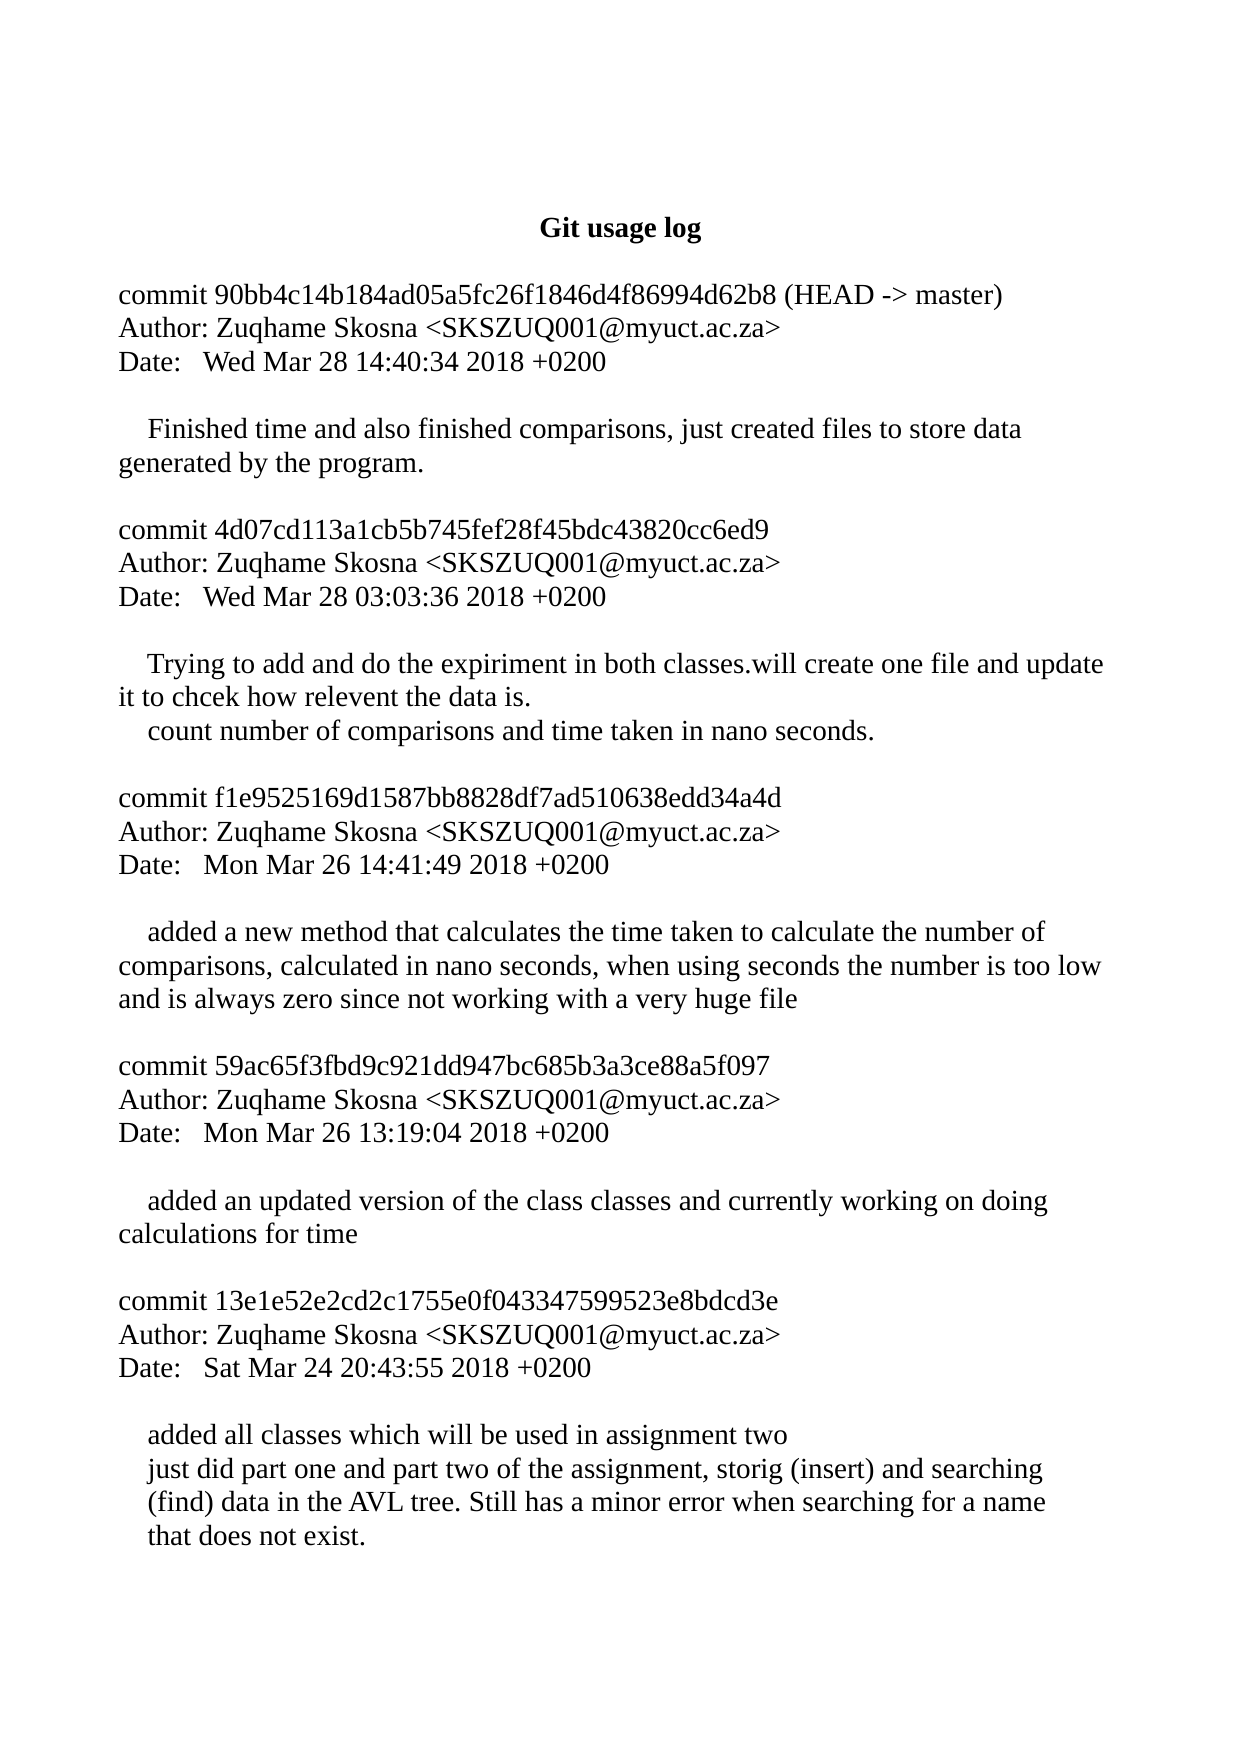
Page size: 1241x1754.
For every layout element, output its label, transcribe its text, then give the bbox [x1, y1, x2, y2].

text Author: Zuqhame Skosna <SKSZUQ001@myuct.ac.za> [118, 545, 1122, 579]
text Author: Zuqhame Skosna <SKSZUQ001@myuct.ac.za> [118, 311, 1122, 344]
text just did part one and part two of the assignment, storig (insert) and searching [118, 1451, 1122, 1484]
text Date: Sat Mar 24 20:43:55 2018 +0200 [118, 1350, 1122, 1384]
text added all classes which will be used in assignment two [118, 1417, 1122, 1451]
text commit f1e9525169d1587bb8828df7ad510638edd34a4d [118, 780, 1122, 814]
text commit 59ac65f3fbd9c921dd947bc685b3a3ce88a5f097 [118, 1048, 1122, 1082]
text Date: Mon Mar 26 14:41:49 2018 +0200 [118, 847, 1122, 881]
text Author: Zuqhame Skosna <SKSZUQ001@myuct.ac.za> [118, 814, 1122, 847]
text commit 4d07cd113a1cb5b745fef28f45bdc43820cc6ed9 [118, 512, 1122, 545]
text Author: Zuqhame Skosna <SKSZUQ001@myuct.ac.za> [118, 1082, 1122, 1116]
text Date: Mon Mar 26 13:19:04 2018 +0200 [118, 1116, 1122, 1149]
text Git usage log [118, 210, 1122, 243]
text commit 90bb4c14b184ad05a5fc26f1846d4f86994d62b8 (HEAD -> master) [118, 277, 1122, 311]
text Date: Wed Mar 28 03:03:36 2018 +0200 [118, 579, 1122, 612]
text added a new method that calculates the time taken to calculate the number of comparisons, calculated in nano seconds, when using seconds the number is too low and is always zero since not working with a very huge file [118, 914, 1122, 1015]
text that does not exist. [118, 1518, 1122, 1552]
text Trying to add and do the expiriment in both classes.will create one file and update it to chcek how relevent the data is. [118, 646, 1122, 713]
text added an updated version of the class classes and currently working on doing calculations for time [118, 1183, 1122, 1250]
text Author: Zuqhame Skosna <SKSZUQ001@myuct.ac.za> [118, 1317, 1122, 1350]
text Date: Wed Mar 28 14:40:34 2018 +0200 [118, 344, 1122, 378]
text Finished time and also finished comparisons, just created files to store data generated by the program. [118, 411, 1122, 478]
text commit 13e1e52e2cd2c1755e0f043347599523e8bdcd3e [118, 1283, 1122, 1317]
text count number of comparisons and time taken in nano seconds. [118, 713, 1122, 747]
text (find) data in the AVL tree. Still has a minor error when searching for a name [118, 1484, 1122, 1518]
